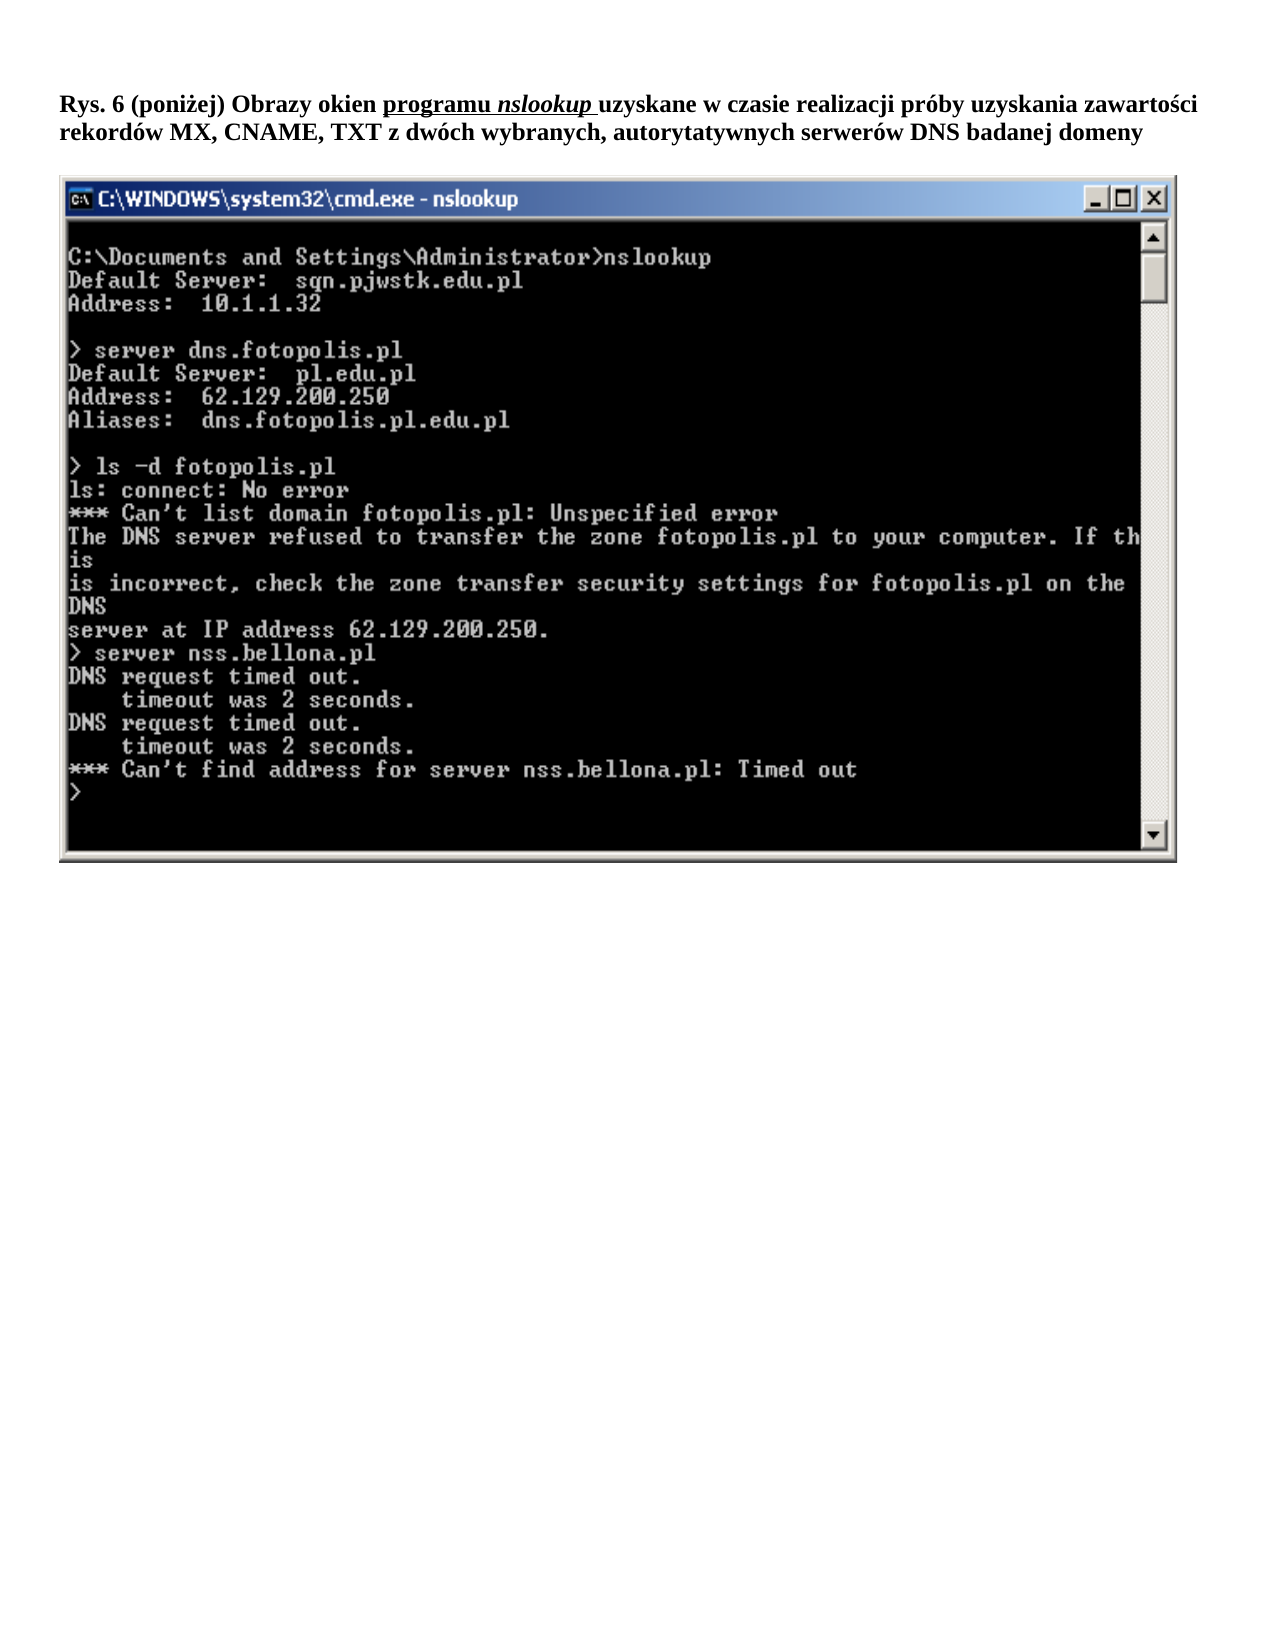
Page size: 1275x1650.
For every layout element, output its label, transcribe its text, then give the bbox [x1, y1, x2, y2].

picture [59, 175, 1178, 863]
text Rys. 6 (poniżej) Obrazy okien programu nslookup uzyskane w czasie realizacji próby uzyskania zawartości rekordów MX, CNAME, TXT z dwóch wybranych, autorytatywnych serwerów DNS badanej domeny [59, 89, 1216, 146]
